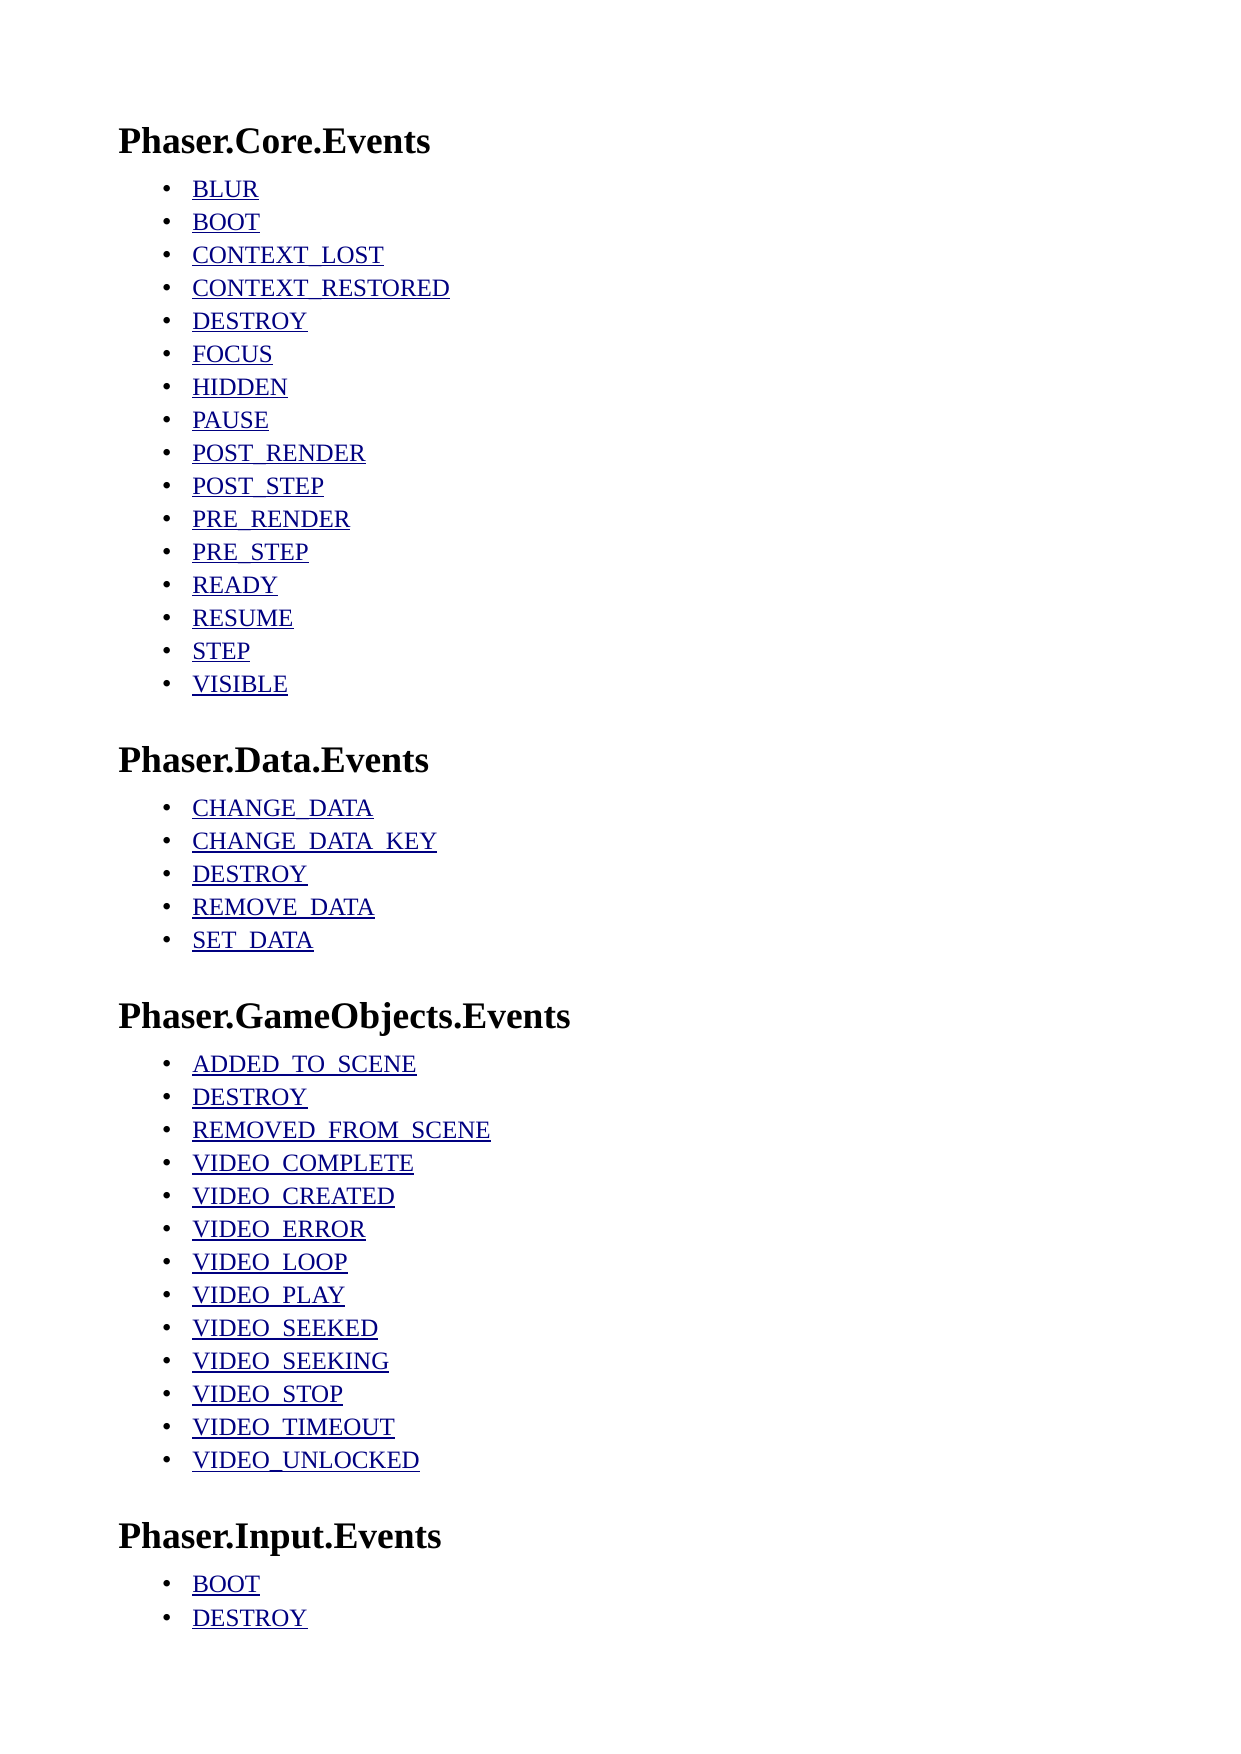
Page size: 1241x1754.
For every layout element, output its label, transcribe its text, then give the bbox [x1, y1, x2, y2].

list VIDEO_PLAY [162, 1280, 1122, 1309]
list VISIBLE [162, 669, 1122, 698]
list VIDEO_LOOP [162, 1247, 1122, 1276]
list PRE_RENDER [162, 504, 1122, 533]
list DESTROY [162, 306, 1122, 334]
list REMOVE_DATA [162, 892, 1122, 921]
list READY [162, 570, 1122, 599]
list PRE_STEP [162, 537, 1122, 566]
subtitle Phaser.Data.Events [118, 737, 1122, 781]
list VIDEO_SEEKED [162, 1313, 1122, 1342]
list CONTEXT_RESTORED [162, 273, 1122, 302]
list VIDEO_UNLOCKED [162, 1446, 1122, 1474]
list BOOT [162, 207, 1122, 236]
list VIDEO_COMPLETE [162, 1148, 1122, 1177]
list STEP [162, 636, 1122, 665]
list RESUME [162, 603, 1122, 632]
subtitle Phaser.GameObjects.Events [118, 994, 1122, 1037]
list FOCUS [162, 339, 1122, 368]
list DESTROY [162, 1082, 1122, 1111]
list BOOT [162, 1569, 1122, 1598]
list DESTROY [162, 1603, 1122, 1631]
list ADDED_TO_SCENE [162, 1049, 1122, 1078]
list POST_RENDER [162, 438, 1122, 467]
list PAUSE [162, 405, 1122, 434]
subtitle Phaser.Core.Events [118, 118, 1122, 161]
list CHANGE_DATA [162, 793, 1122, 822]
list VIDEO_STOP [162, 1379, 1122, 1408]
list VIDEO_TIMEOUT [162, 1412, 1122, 1441]
list SET_DATA [162, 925, 1122, 954]
list HIDDEN [162, 372, 1122, 401]
list VIDEO_ERROR [162, 1214, 1122, 1243]
list REMOVED_FROM_SCENE [162, 1115, 1122, 1144]
list CONTEXT_LOST [162, 240, 1122, 268]
list BLUR [162, 174, 1122, 202]
list POST_STEP [162, 471, 1122, 500]
list DESTROY [162, 859, 1122, 888]
list VIDEO_CREATED [162, 1181, 1122, 1210]
list VIDEO_SEEKING [162, 1346, 1122, 1375]
subtitle Phaser.Input.Events [118, 1514, 1122, 1557]
list CHANGE_DATA_KEY [162, 826, 1122, 855]
